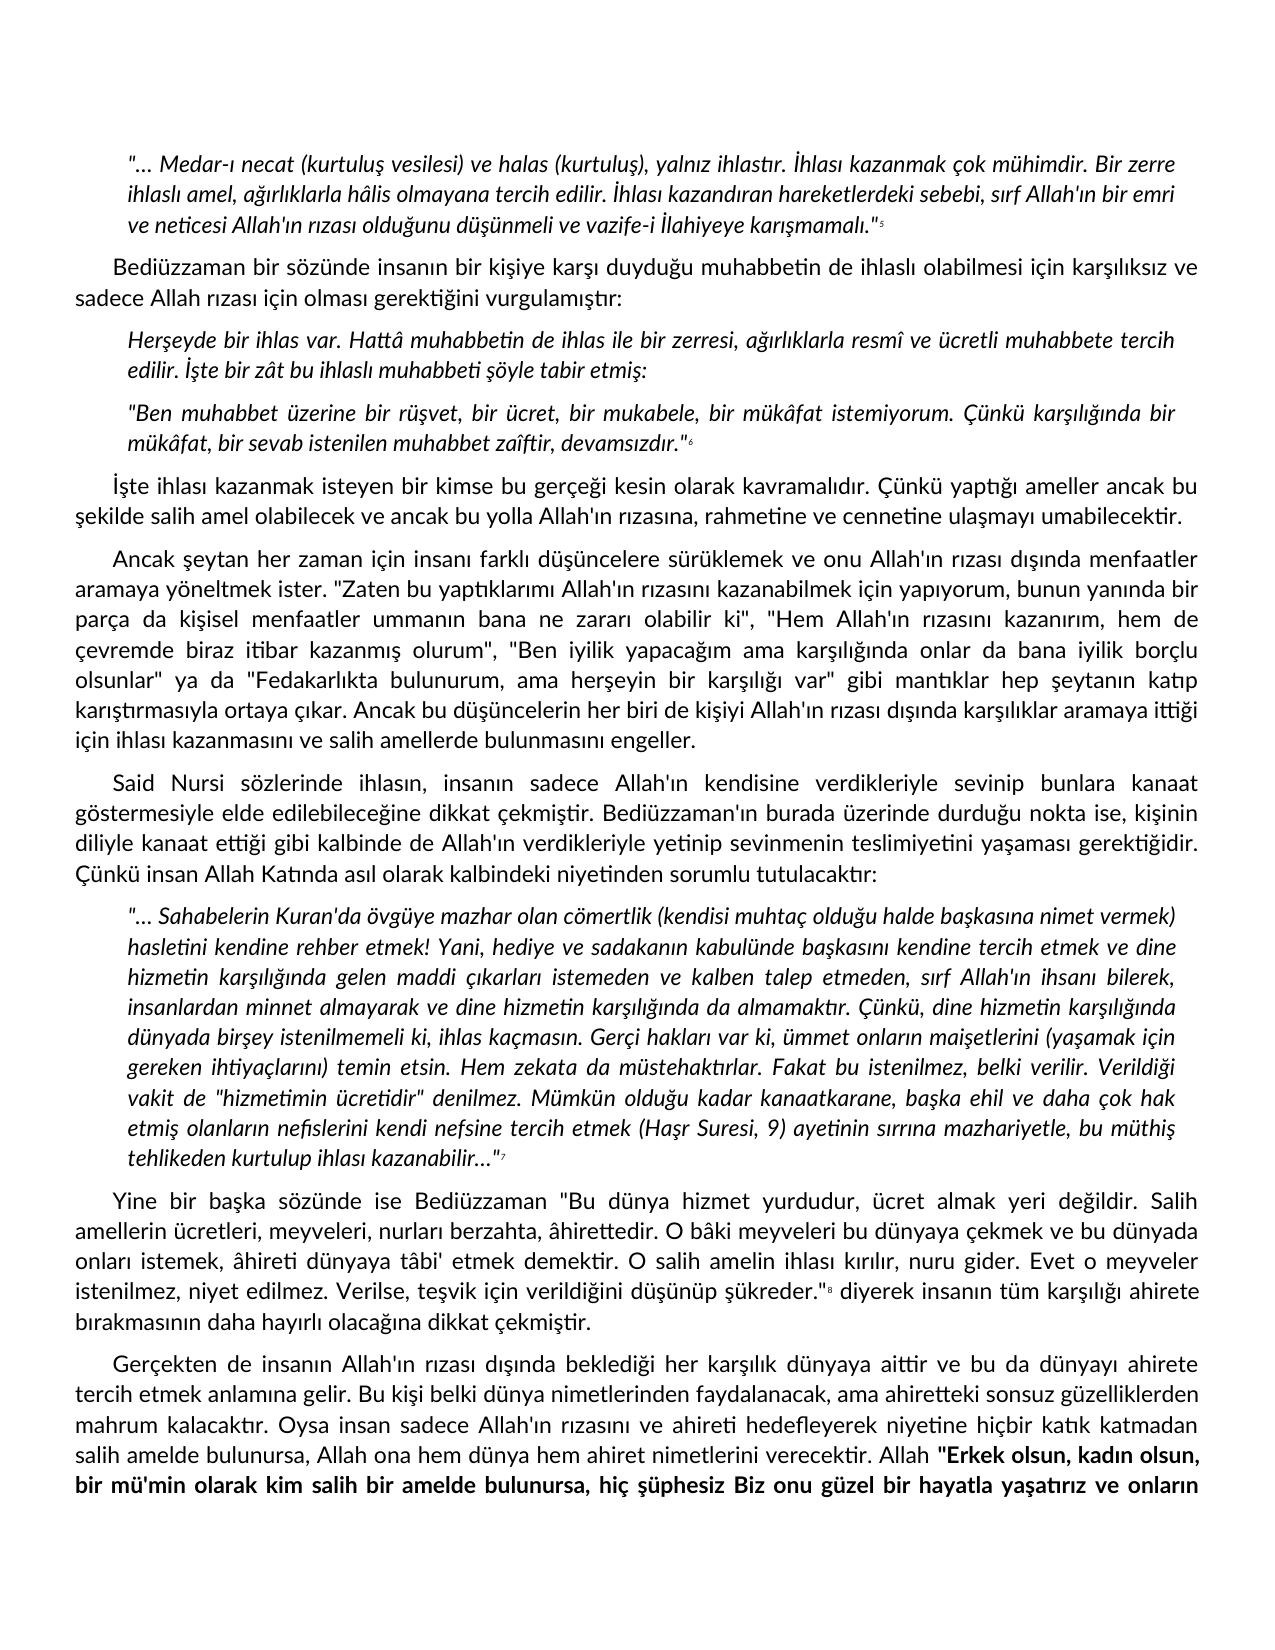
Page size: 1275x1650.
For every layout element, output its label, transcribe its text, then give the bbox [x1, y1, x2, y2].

text Yine bir başka sözünde ise Bediüzzaman "Bu dünya hizmet yurdudur, ücret almak yeri değildir. Salih amellerin ücretleri, meyveleri, nurları berzahta, âhirettedir. O bâki meyveleri bu dünyaya çekmek ve bu dünyada onları istemek, âhireti dünyaya tâbi' etmek demektir. O salih amelin ihlası kırılır, nuru gider. Evet o meyveler istenilmez, niyet edilmez. Verilse, teşvik için verildiğini düşünüp şükreder."8 diyerek insanın tüm karşılığı ahirete bırakmasının daha hayırlı olacağına dikkat çekmiştir. [75, 1186, 1200, 1335]
text "… Sahabelerin Kuran'da övgüye mazhar olan cömertlik (kendisi muhtaç olduğu halde başkasına nimet vermek) hasletini kendine rehber etmek! Yani, hediye ve sadakanın kabulünde başkasını kendine tercih etmek ve dine hizmetin karşılığında gelen maddi çıkarları istemeden ve kalben talep etmeden, sırf Allah'ın ihsanı bilerek, insanlardan minnet almayarak ve dine hizmetin karşılığında da almamaktır. Çünkü, dine hizmetin karşılığında dünyada birşey istenilmemeli ki, ihlas kaçmasın. Gerçi hakları var ki, ümmet onların maişetlerini (yaşamak için gereken ihtiyaçlarını) temin etsin. Hem zekata da müstehaktırlar. Fakat bu istenilmez, belki verilir. Verildiği vakit de "hizmetimin ücretidir" denilmez. Mümkün olduğu kadar kanaatkarane, başka ehil ve daha çok hak etmiş olanların nefislerini kendi nefsine tercih etmek (Haşr Suresi, 9) ayetinin sırrına mazhariyetle, bu müthiş tehlikeden kurtulup ihlası kazanabilir…"7 [127, 902, 1177, 1171]
text İşte ihlası kazanmak isteyen bir kimse bu gerçeği kesin olarak kavramalıdır. Çünkü yaptığı ameller ancak bu şekilde salih amel olabilecek ve ancak bu yolla Allah'ın rızasına, rahmetine ve cennetine ulaşmayı umabilecektir. [75, 472, 1200, 529]
text Gerçekten de insanın Allah'ın rızası dışında beklediği her karşılık dünyaya aittir ve bu da dünyayı ahirete tercih etmek anlamına gelir. Bu kişi belki dünya nimetlerinden faydalanacak, ama ahiretteki sonsuz güzelliklerden mahrum kalacaktır. Oysa insan sadece Allah'ın rızasını ve ahireti hedefleyerek niyetine hiçbir katık katmadan salih amelde bulunursa, Allah ona hem dünya hem ahiret nimetlerini verecektir. Allah "Erkek olsun, kadın olsun, bir mü'min olarak kim salih bir amelde bulunursa, hiç şüphesiz Biz onu güzel bir hayatla yaşatırız ve onların [75, 1350, 1200, 1498]
text "… Medar-ı necat (kurtuluş vesilesi) ve halas (kurtuluş), yalnız ihlastır. İhlası kazanmak çok mühimdir. Bir zerre ihlaslı amel, ağırlıklarla hâlis olmayana tercih edilir. İhlası kazandıran hareketlerdeki sebebi, sırf Allah'ın bir emri ve neticesi Allah'ın rızası olduğunu düşünmeli ve vazife-i İlahiyeye karışmamalı."5 [127, 150, 1177, 238]
text Ancak şeytan her zaman için insanı farklı düşüncelere sürüklemek ve onu Allah'ın rızası dışında menfaatler aramaya yöneltmek ister. "Zaten bu yaptıklarımı Allah'ın rızasını kazanabilmek için yapıyorum, bunun yanında bir parça da kişisel menfaatler ummanın bana ne zararı olabilir ki", "Hem Allah'ın rızasını kazanırım, hem de çevremde biraz itibar kazanmış olurum", "Ben iyilik yapacağım ama karşılığında onlar da bana iyilik borçlu olsunlar" ya da "Fedakarlıkta bulunurum, ama herşeyin bir karşılığı var" gibi mantıklar hep şeytanın katıp karıştırmasıyla ortaya çıkar. Ancak bu düşüncelerin her biri de kişiyi Allah'ın rızası dışında karşılıklar aramaya ittiği için ihlası kazanmasını ve salih amellerde bulunmasını engeller. [75, 545, 1200, 753]
text Said Nursi sözlerinde ihlasın, insanın sadece Allah'ın kendisine verdikleriyle sevinip bunlara kanaat göstermesiyle elde edilebileceğine dikkat çekmiştir. Bediüzzaman'ın burada üzerinde durduğu nokta ise, kişinin diliyle kanaat ettiği gibi kalbinde de Allah'ın verdikleriyle yetinip sevinmenin teslimiyetini yaşaması gerektiğidir. Çünkü insan Allah Katında asıl olarak kalbindeki niyetinden sorumlu tutulacaktır: [75, 769, 1200, 887]
text Herşeyde bir ihlas var. Hattâ muhabbetin de ihlas ile bir zerresi, ağırlıklarla resmî ve ücretli muhabbete tercih edilir. İşte bir zât bu ihlaslı muhabbeti şöyle tabir etmiş: [127, 326, 1177, 384]
text "Ben muhabbet üzerine bir rüşvet, bir ücret, bir mukabele, bir mükâfat istemiyorum. Çünkü karşılığında bir mükâfat, bir sevab istenilen muhabbet zaîftir, devamsızdır."6 [127, 399, 1177, 457]
text Bediüzzaman bir sözünde insanın bir kişiye karşı duyduğu muhabbetin de ihlaslı olabilmesi için karşılıksız ve sadece Allah rızası için olması gerektiğini vurgulamıştır: [75, 253, 1200, 311]
